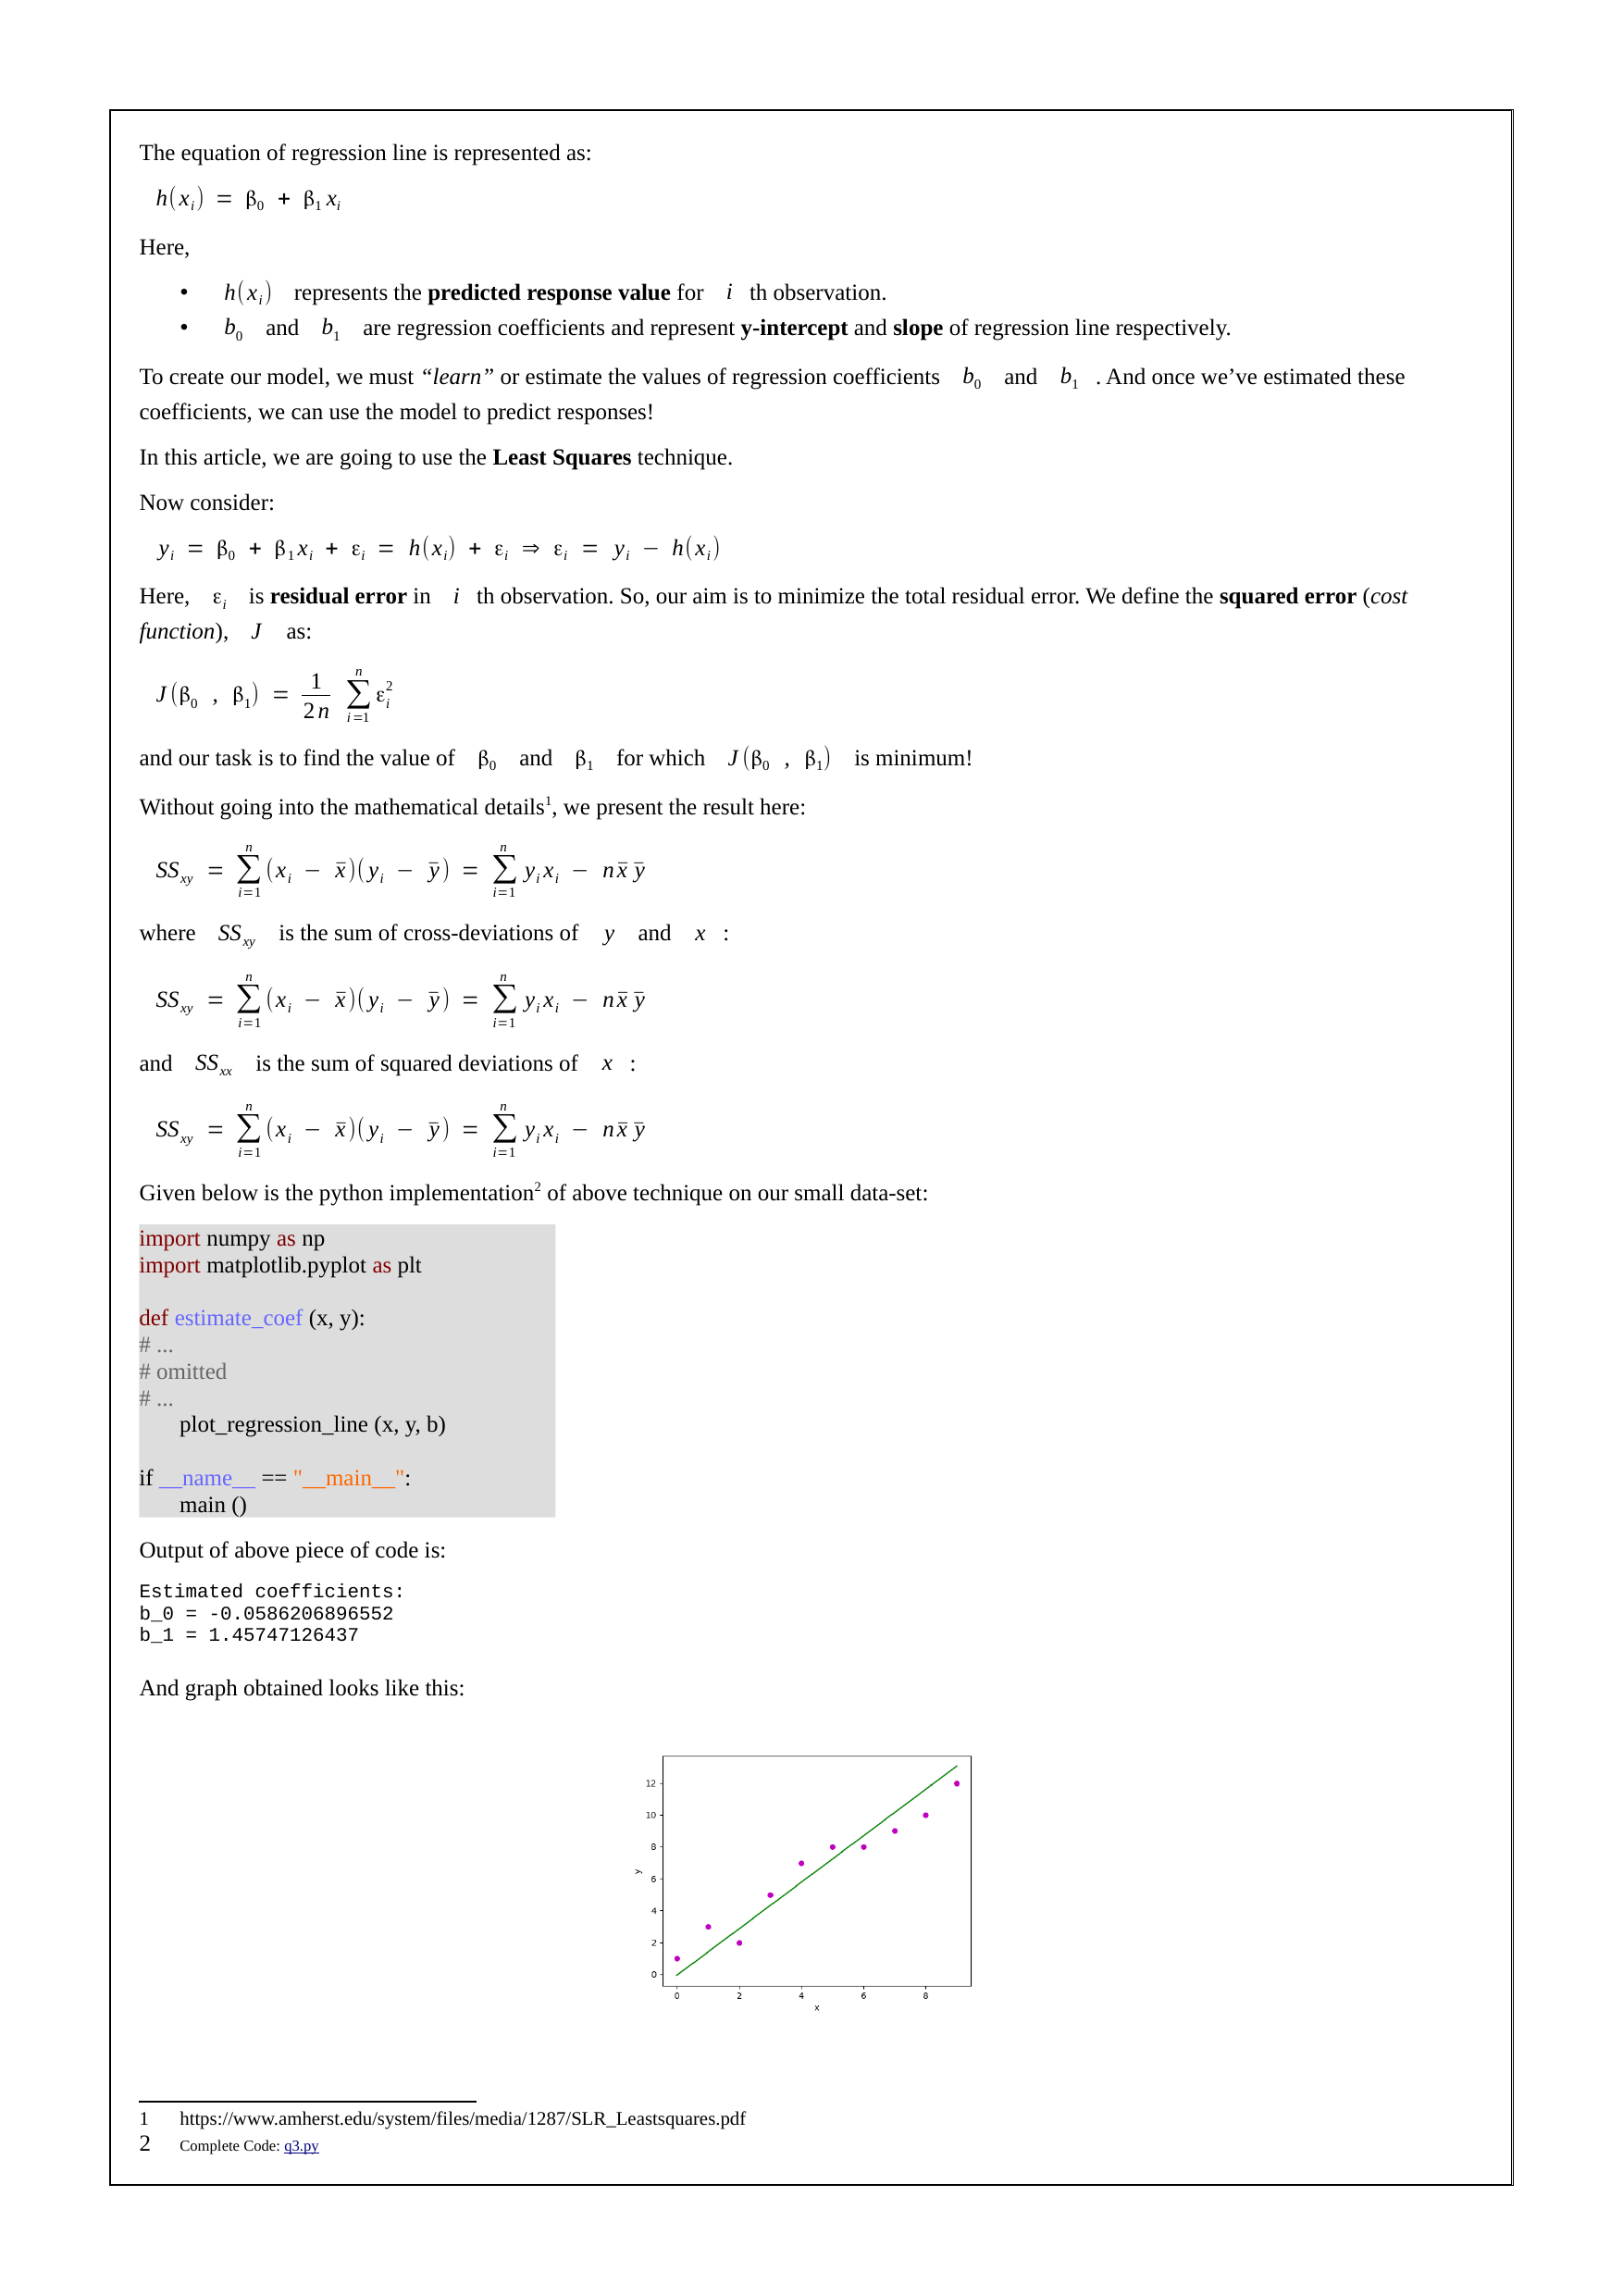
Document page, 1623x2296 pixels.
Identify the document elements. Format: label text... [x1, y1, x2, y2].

list represents the predicted response value for th observation. [180, 279, 1483, 308]
text https://www.amherst.edu/system/files/media/1287/SLR_Leastsquares.pdf [139, 2107, 1483, 2129]
text Here, is residual error in th observation. So, our aim is to minimize the total residual error. We define the squared error (cost function), as: [139, 582, 1483, 644]
text In this article, we are going to use the Least Squares technique. [139, 443, 1483, 470]
text Complete Code: q3.py [139, 2129, 1483, 2156]
text b_0 = -0.0586206896552 [139, 1604, 1483, 1625]
text Given below is the python implementation of above technique on our small data-set: [139, 1179, 1483, 1206]
picture [613, 1719, 1010, 2018]
text Without going into the mathematical details, we present the result here: [139, 793, 1483, 820]
text and is the sum of squared deviations of : [139, 1049, 1483, 1079]
text And graph obtained looks like this: [139, 1674, 1483, 1701]
text The equation of regression line is represented as: [139, 139, 1483, 166]
list and are regression coefficients and represent y-intercept and slope of regression line respectively. [180, 314, 1483, 343]
text Here, [139, 233, 1483, 260]
text Now consider: [139, 489, 1483, 515]
text where is the sum of cross-deviations of and : [139, 919, 1483, 949]
text and our task is to find the value of and for which is minimum! [139, 744, 1483, 775]
text Estimated coefficients: [139, 1582, 1483, 1604]
text Output of above piece of code is: [139, 1536, 1483, 1563]
text To create our model, we must “learn” or estimate the values of regression coefficients and . And once we’ve estimated these coefficients, we can use the model to predict responses! [139, 363, 1483, 424]
text b_1 = 1.45747126437 [139, 1625, 1483, 1647]
